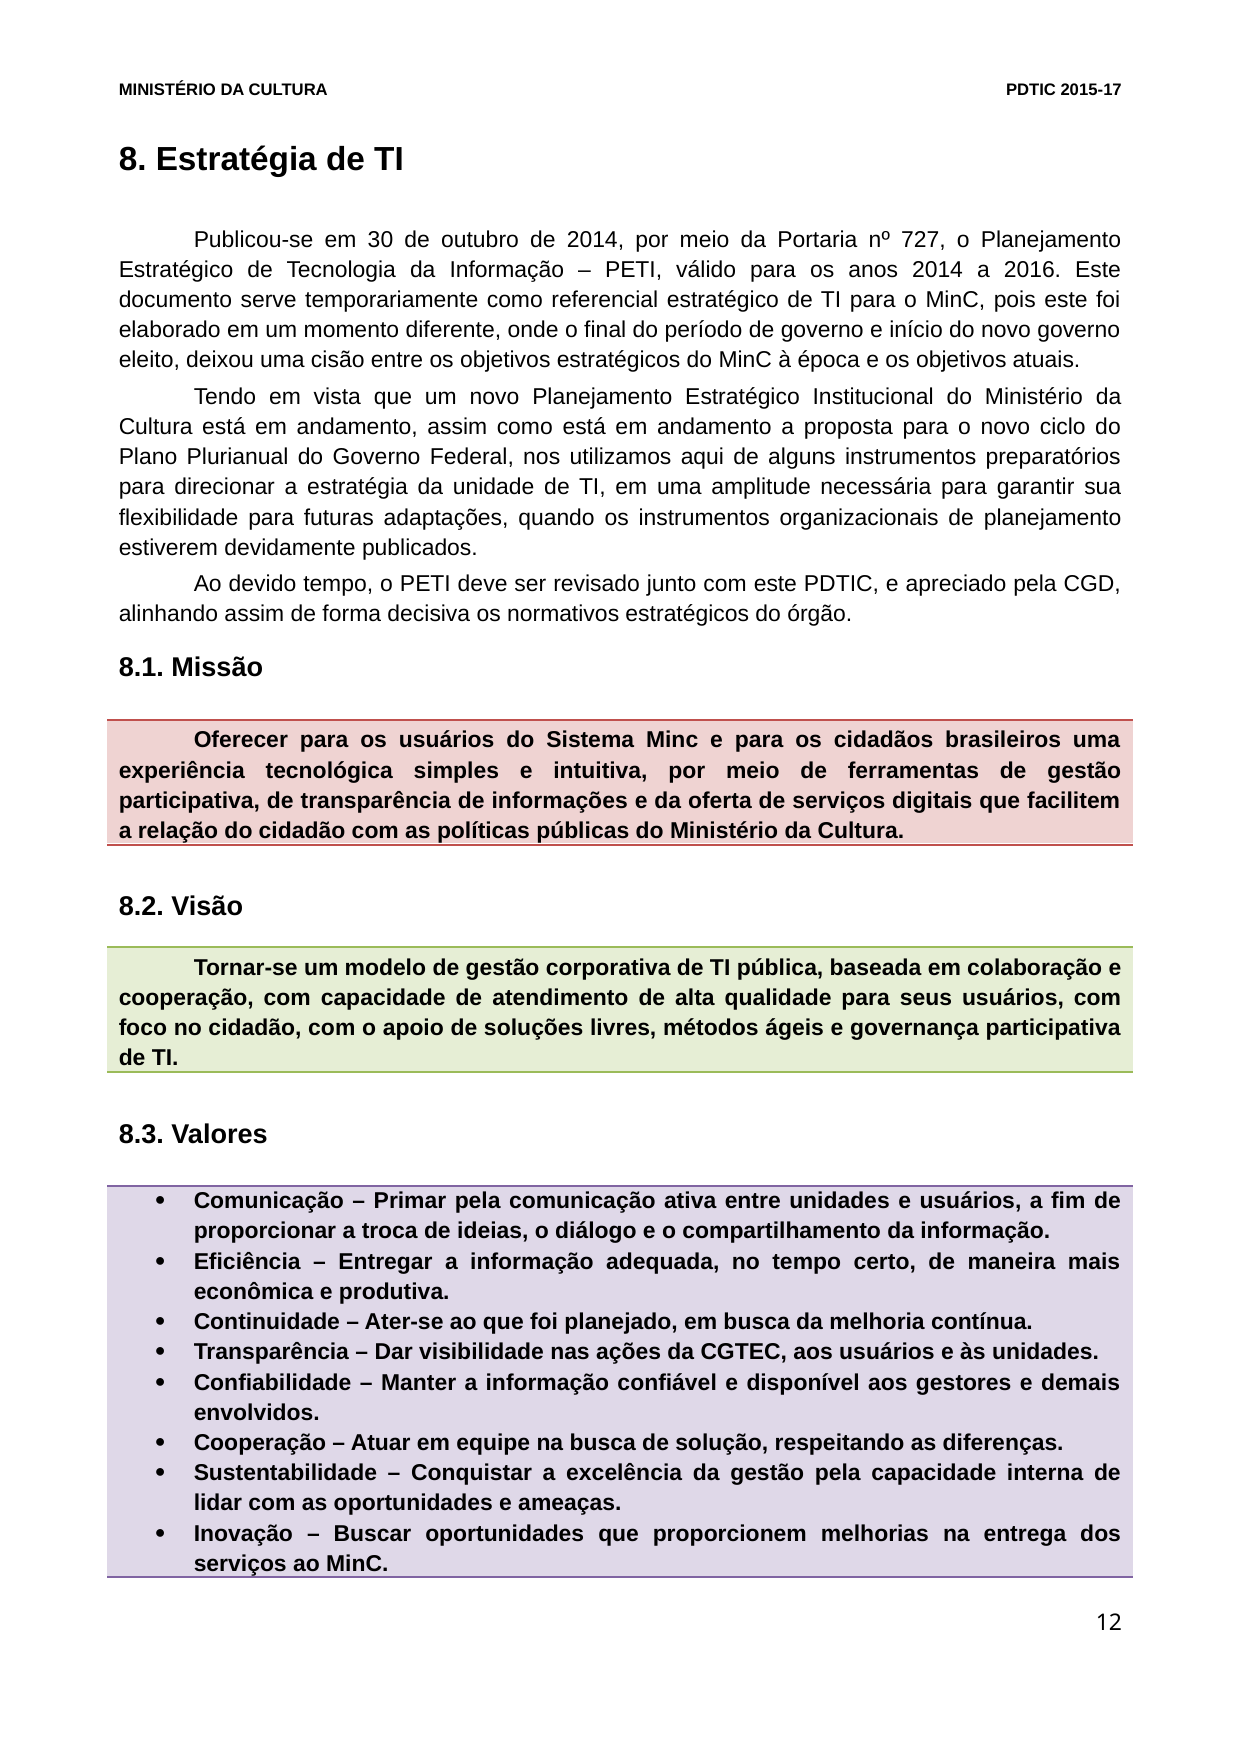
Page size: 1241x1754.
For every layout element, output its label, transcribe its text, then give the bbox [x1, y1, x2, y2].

table_header Oferecer para os usuários do Sistema Minc e para os cidadãos brasileiros uma experiência tecnológica simples e intuitiva, por meio de ferramentas de gestão participativa, de transparência de informações e da oferta de serviços digitais que facilitem a relação do cidadão com as políticas públicas do Ministério da Cultura. [107, 721, 1133, 843]
table_header Comunicação – Primar pela comunicação ativa entre unidades e usuários, a fim de proporcionar a troca de ideias, o diálogo e o compartilhamento da informação. Eficiência – Entregar a informação adequada, no tempo certo, de maneira mais econômica e produtiva. Continuidade – Ater-se ao que foi planejado, em busca da melhoria contínua. Transparência – Dar visibilidade nas ações da CGTEC, aos usuários e às unidades. Confiabilidade – Manter a informação confiável e disponível aos gestores e demais envolvidos. Cooperação – Atuar em equipe na busca de solução, respeitando as diferenças. Sustentabilidade – Conquistar a excelência da gestão pela capacidade interna de lidar com as oportunidades e ameaças. Inovação – Buscar oportunidades que proporcionem melhorias na entrega dos serviços ao MinC. [107, 1187, 1133, 1576]
subtitle 8.1. Missão [118, 651, 1122, 682]
table_header Tornar-se um modelo de gestão corporativa de TI pública, baseada em colaboração e cooperação, com capacidade de atendimento de alta qualidade para seus usuários, com foco no cidadão, com o apoio de soluções livres, métodos ágeis e governança participativa de TI. [107, 948, 1133, 1071]
text Ao devido tempo, o PETI deve ser revisado junto com este PDTIC, e apreciado pela CGD, alinhando assim de forma decisiva os normativos estratégicos do órgão. [118, 570, 1122, 626]
text Publicou-se em 30 de outubro de 2014, por meio da Portaria nº 727, o Planejamento Estratégico de Tecnologia da Informação – PETI, válido para os anos 2014 a 2016. Este documento serve temporariamente como referencial estratégico de TI para o MinC, pois este foi elaborado em um momento diferente, onde o final do período de governo e início do novo governo eleito, deixou uma cisão entre os objetivos estratégicos do MinC à época e os objetivos atuais. [118, 226, 1122, 373]
subtitle 8. Estratégia de TI [118, 139, 1122, 178]
subtitle 8.3. Valores [118, 1118, 1122, 1149]
text Tendo em vista que um novo Planejamento Estratégico Institucional do Ministério da Cultura está em andamento, assim como está em andamento a proposta para o novo ciclo do Plano Plurianual do Governo Federal, nos utilizamos aqui de alguns instrumentos preparatórios para direcionar a estratégia da unidade de TI, em uma amplitude necessária para garantir sua flexibilidade para futuras adaptações, quando os instrumentos organizacionais de planejamento estiverem devidamente publicados. [118, 383, 1122, 560]
subtitle 8.2. Visão [118, 890, 1122, 922]
